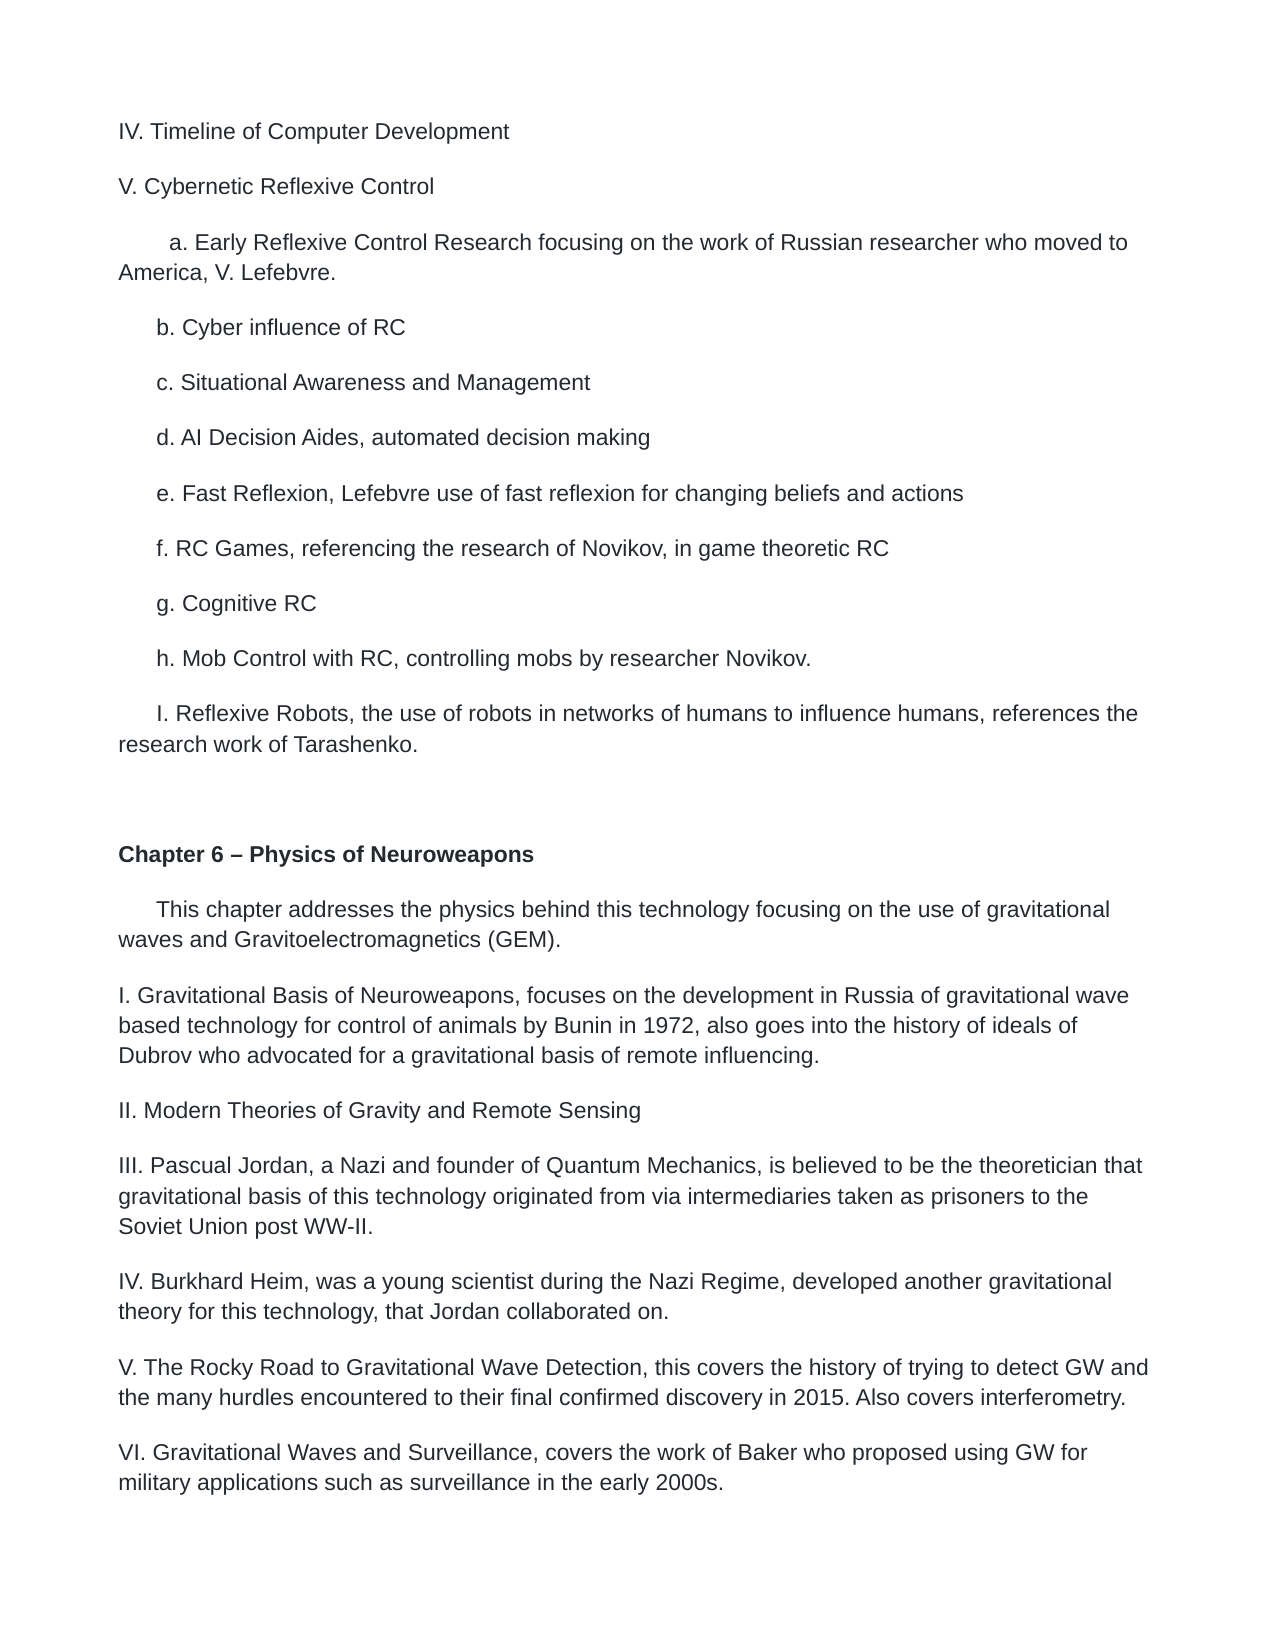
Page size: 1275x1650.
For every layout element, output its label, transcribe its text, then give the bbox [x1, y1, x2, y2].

text c. Situational Awareness and Management [118, 369, 1157, 396]
text V. The Rocky Road to Gravitational Wave Detection, this covers the history of trying to detect GW and the many hurdles encountered to their final confirmed discovery in 2015. Also covers interferometry. [118, 1353, 1157, 1410]
text IV. Timeline of Computer Development [118, 118, 1157, 144]
text h. Mob Control with RC, controlling mobs by researcher Novikov. [118, 645, 1157, 672]
text f. RC Games, referencing the research of Novikov, in game theoretic RC [118, 535, 1157, 561]
text I. Reflexive Robots, the use of robots in networks of humans to influence humans, references the research work of Tarashenko. [118, 700, 1157, 757]
text V. Cybernetic Reflexive Control [118, 173, 1157, 200]
text e. Fast Reflexion, Lefebvre use of fast reflexion for changing beliefs and actions [118, 479, 1157, 506]
text VI. Gravitational Waves and Surveillance, covers the work of Baker who proposed using GW for military applications such as surveillance in the early 2000s. [118, 1439, 1157, 1496]
text This chapter addresses the physics behind this technology focusing on the use of gravitational waves and Gravitoelectromagnetics (GEM). [118, 896, 1157, 953]
text g. Cognitive RC [118, 590, 1157, 616]
text II. Modern Theories of Gravity and Remote Sensing [118, 1097, 1157, 1124]
text d. AI Decision Aides, automated decision making [118, 424, 1157, 451]
text Chapter 6 – Physics of Neuroweapons [118, 841, 1157, 867]
text III. Pascual Jordan, a Nazi and founder of Quantum Mechanics, is believed to be the theoretician that gravitational basis of this technology originated from via intermediaries taken as prisoners to the Soviet Union post WW-II. [118, 1152, 1157, 1239]
text b. Cyber influence of RC [118, 314, 1157, 340]
text a. Early Reflexive Control Research focusing on the work of Russian researcher who moved to America, V. Lefebvre. [118, 228, 1157, 285]
text IV. Burkhard Heim, was a young scientist during the Nazi Regime, developed another gravitational theory for this technology, that Jordan collaborated on. [118, 1268, 1157, 1325]
text I. Gravitational Basis of Neuroweapons, focuses on the development in Russia of gravitational wave based technology for control of animals by Bunin in 1972, also goes into the history of ideals of Dubrov who advocated for a gravitational basis of remote influencing. [118, 982, 1157, 1068]
